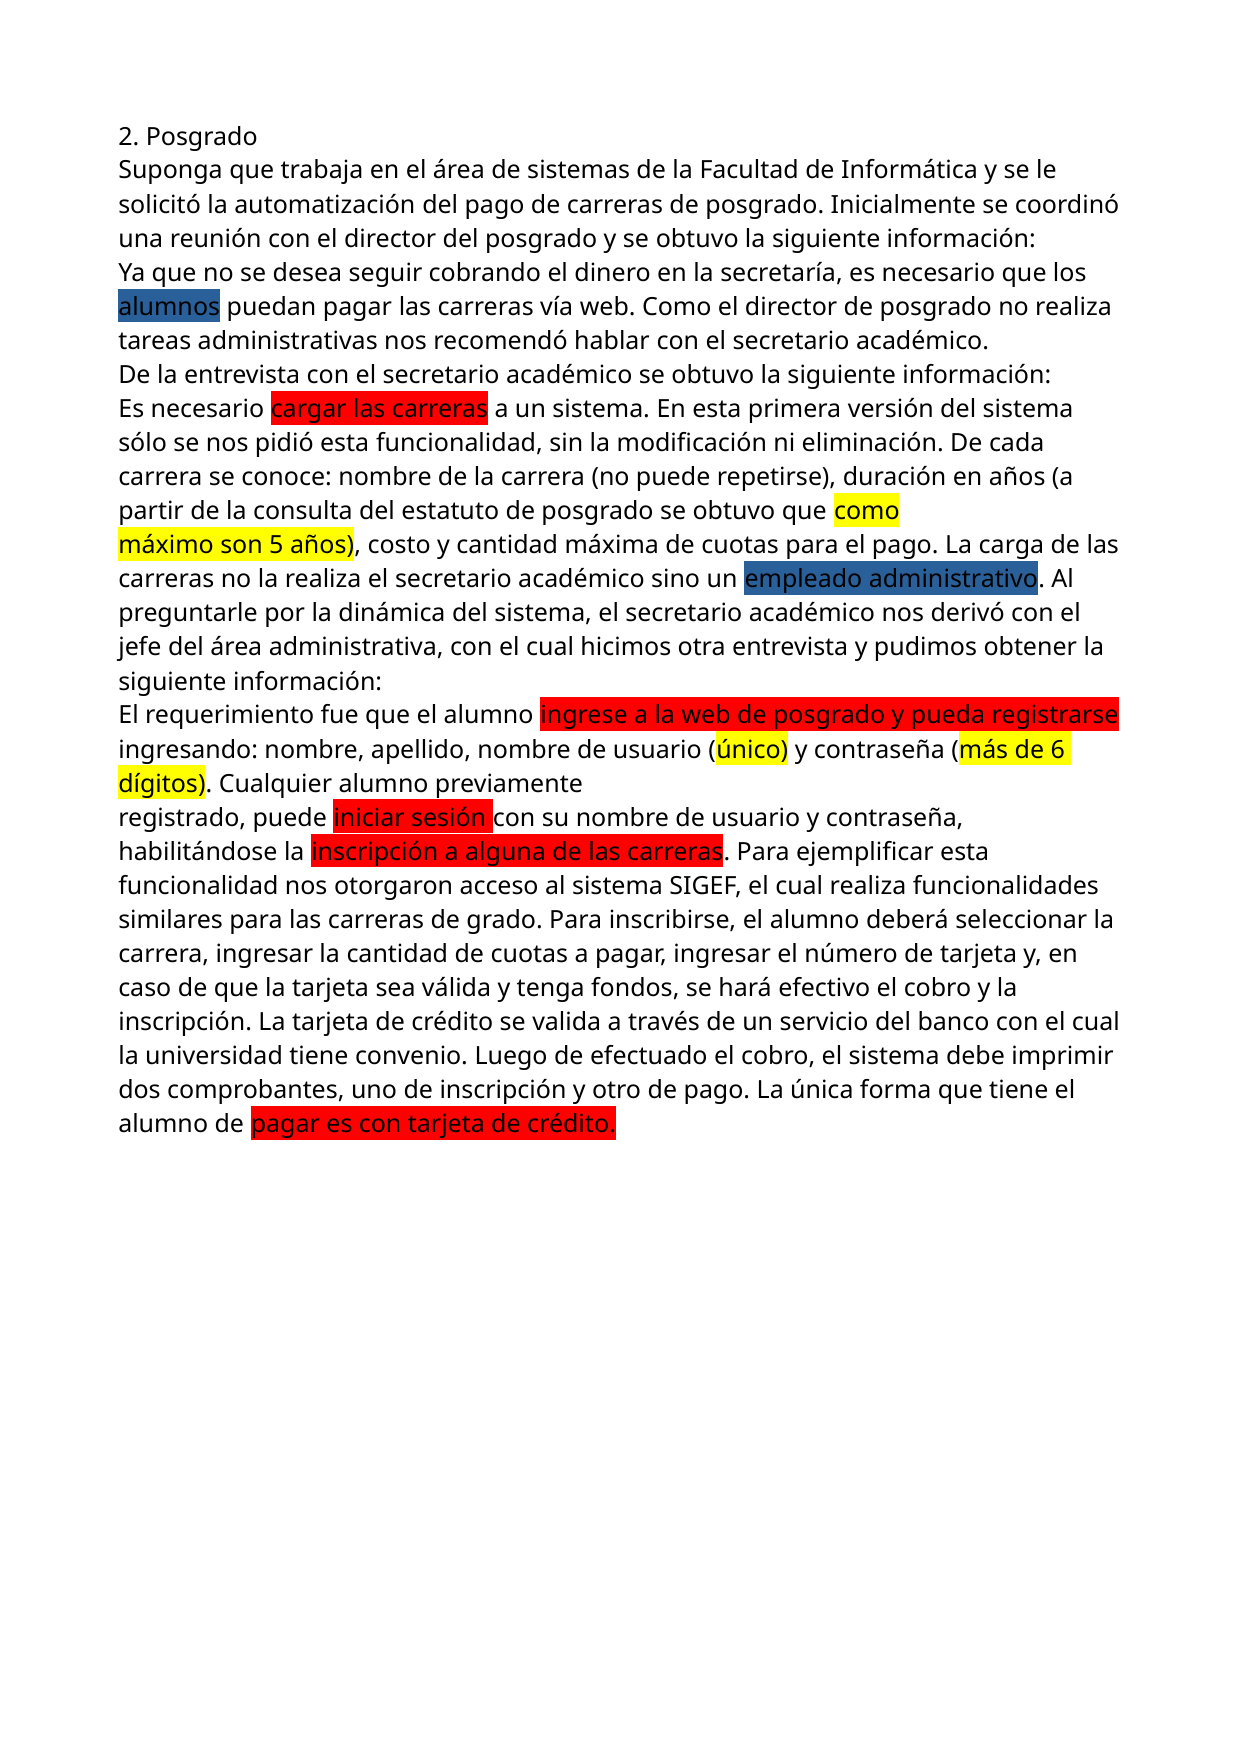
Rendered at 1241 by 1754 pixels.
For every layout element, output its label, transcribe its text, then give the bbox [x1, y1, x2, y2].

text 2. Posgrado Suponga que trabaja en el área de sistemas de la Facultad de Informática y se le solicitó la automatización del pago de carreras de posgrado. Inicialmente se coordinó una reunión con el director del posgrado y se obtuvo la siguiente información: Ya que no se desea seguir cobrando el dinero en la secretaría, es necesario que los alumnos puedan pagar las carreras vía web. Como el director de posgrado no realiza tareas administrativas nos recomendó hablar con el secretario académico. De la entrevista con el secretario académico se obtuvo la siguiente información: Es necesario cargar las carreras a un sistema. En esta primera versión del sistema sólo se nos pidió esta funcionalidad, sin la modificación ni eliminación. De cada carrera se conoce: nombre de la carrera (no puede repetirse), duración en años (a partir de la consulta del estatuto de posgrado se obtuvo que como máximo son 5 años), costo y cantidad máxima de cuotas para el pago. La carga de las carreras no la realiza el secretario académico sino un empleado administrativo. Al preguntarle por la dinámica del sistema, el secretario académico nos derivó con el jefe del área administrativa, con el cual hicimos otra entrevista y pudimos obtener la siguiente información: El requerimiento fue que el alumno ingrese a la web de posgrado y pueda registrarse ingresando: nombre, apellido, nombre de usuario (único) y contraseña (más de 6 dígitos). Cualquier alumno previamente registrado, puede iniciar sesión con su nombre de usuario y contraseña, habilitándose la inscripción a alguna de las carreras. Para ejemplificar esta funcionalidad nos otorgaron acceso al sistema SIGEF, el cual realiza funcionalidades similares para las carreras de grado. Para inscribirse, el alumno deberá seleccionar la carrera, ingresar la cantidad de cuotas a pagar, ingresar el número de tarjeta y, en caso de que la tarjeta sea válida y tenga fondos, se hará efectivo el cobro y la inscripción. La tarjeta de crédito se valida a través de un servicio del banco con el cual la universidad tiene convenio. Luego de efectuado el cobro, el sistema debe imprimir dos comprobantes, uno de inscripción y otro de pago. La única forma que tiene el alumno de pagar es con tarjeta de crédito. [118, 118, 1122, 1140]
